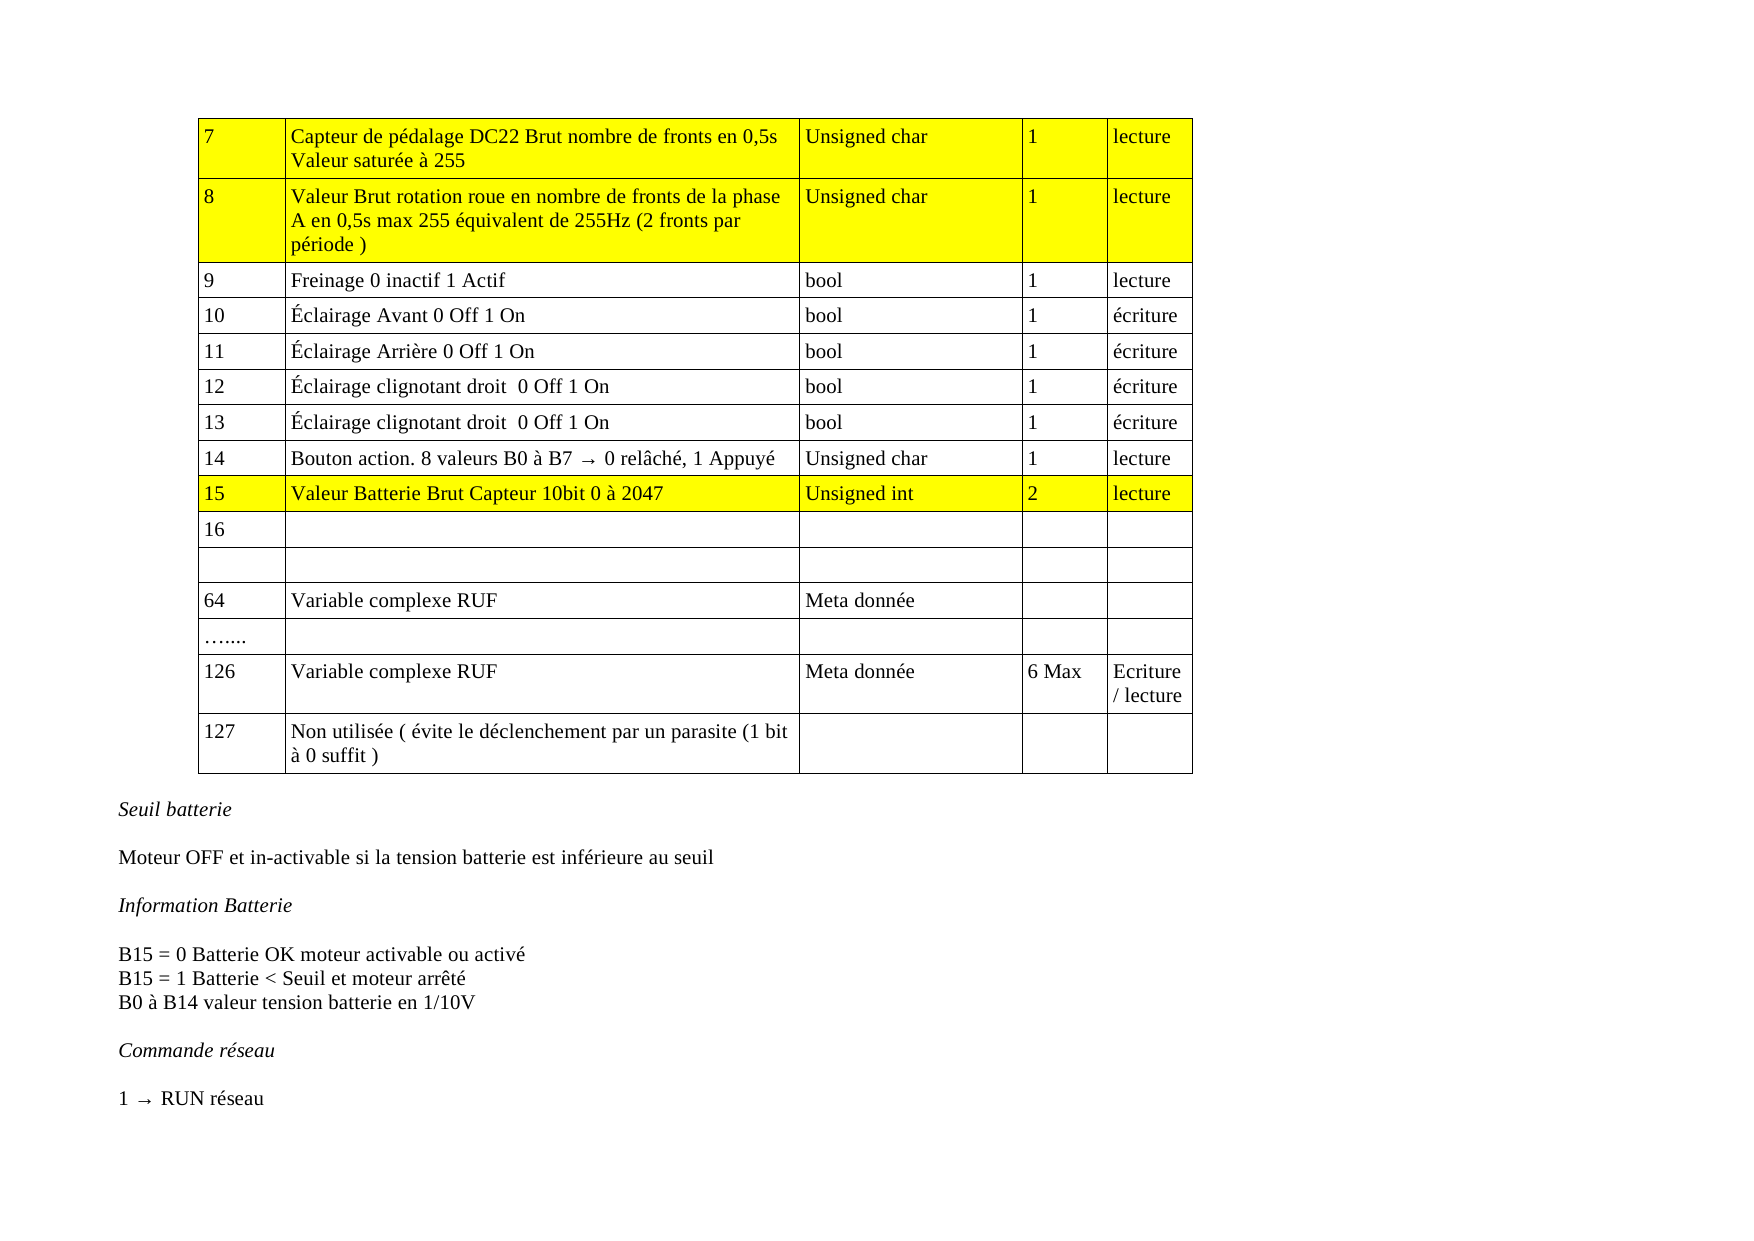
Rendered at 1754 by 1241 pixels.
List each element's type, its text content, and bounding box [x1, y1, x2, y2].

table_cell ….... [199, 619, 285, 653]
table_cell [286, 619, 799, 653]
table_cell [1108, 512, 1192, 547]
text B15 = 0 Batterie OK moteur activable ou activé [118, 941, 1636, 965]
table_cell lecture [1108, 263, 1192, 297]
table_cell [1023, 583, 1107, 618]
table_cell Unsigned int [800, 476, 1022, 511]
table_cell 14 [199, 441, 285, 475]
table_cell 16 [199, 512, 285, 547]
table_cell écriture [1108, 405, 1192, 440]
table_cell 2 [1023, 476, 1107, 511]
table_cell Valeur Batterie Brut Capteur 10bit 0 à 2047 [286, 476, 799, 511]
table_cell bool [800, 298, 1022, 333]
table_cell 9 [199, 263, 285, 297]
table_cell Bouton action. 8 valeurs B0 à B7 → 0 relâché, 1 Appuyé [286, 441, 799, 475]
text Seuil batterie [118, 797, 1636, 821]
table_cell Éclairage clignotant droit 0 Off 1 On [286, 405, 799, 440]
table_cell Unsigned char [800, 441, 1022, 475]
table_cell 11 [199, 334, 285, 368]
table_cell bool [800, 263, 1022, 297]
table_cell 127 [199, 714, 285, 773]
table_cell Meta donnée [800, 583, 1022, 618]
table_cell 1 [1023, 119, 1107, 178]
table_cell Ecriture/ lecture [1108, 655, 1192, 713]
table_cell lecture [1108, 476, 1192, 511]
table_cell [800, 512, 1022, 547]
table_cell écriture [1108, 334, 1192, 368]
table_cell Variable complexe RUF [286, 655, 799, 713]
table_cell écriture [1108, 298, 1192, 333]
table_cell [1108, 583, 1192, 618]
table_cell Éclairage Arrière 0 Off 1 On [286, 334, 799, 368]
table_cell Capteur de pédalage DC22 Brut nombre de fronts en 0,5s Valeur saturée à 255 [286, 119, 799, 178]
table_cell [800, 714, 1022, 773]
table_cell 64 [199, 583, 285, 618]
table_cell Unsigned char [800, 119, 1022, 178]
table_cell [286, 512, 799, 547]
table_cell 7 [199, 119, 285, 178]
text B0 à B14 valeur tension batterie en 1/10V [118, 989, 1636, 1013]
table_cell bool [800, 405, 1022, 440]
table_cell 15 [199, 476, 285, 511]
table_cell 1 [1023, 334, 1107, 368]
table_cell 1 [1023, 263, 1107, 297]
table_cell 1 [1023, 179, 1107, 262]
text Commande réseau [118, 1038, 1636, 1062]
table_cell 1 [1023, 370, 1107, 404]
table_cell 13 [199, 405, 285, 440]
table_cell [1023, 548, 1107, 582]
table_cell 126 [199, 655, 285, 713]
table_cell écriture [1108, 370, 1192, 404]
table_cell Unsigned char [800, 179, 1022, 262]
table_cell Valeur Brut rotation roue en nombre de fronts de la phase A en 0,5s max 255 équivalent de 255Hz (2 fronts par période ) [286, 179, 799, 262]
table_cell bool [800, 334, 1022, 368]
table_cell bool [800, 370, 1022, 404]
table_cell [1108, 714, 1192, 773]
table_cell lecture [1108, 179, 1192, 262]
table_cell [800, 548, 1022, 582]
table_cell 8 [199, 179, 285, 262]
table_cell Meta donnée [800, 655, 1022, 713]
table_cell Éclairage Avant 0 Off 1 On [286, 298, 799, 333]
table_cell [800, 619, 1022, 653]
table_cell [1023, 619, 1107, 653]
table_cell lecture [1108, 441, 1192, 475]
table_cell [1023, 512, 1107, 547]
table_cell Variable complexe RUF [286, 583, 799, 618]
table_cell [286, 548, 799, 582]
table_cell Non utilisée ( évite le déclenchement par un parasite (1 bit à 0 suffit ) [286, 714, 799, 773]
table_cell [1108, 619, 1192, 653]
table_cell 1 [1023, 298, 1107, 333]
table_cell [1023, 714, 1107, 773]
text B15 = 1 Batterie < Seuil et moteur arrêté [118, 965, 1636, 989]
table_cell [1108, 548, 1192, 582]
table_cell 1 [1023, 441, 1107, 475]
table_cell Éclairage clignotant droit 0 Off 1 On [286, 370, 799, 404]
text 1 → RUN réseau [118, 1086, 1636, 1110]
text Moteur OFF et in-activable si la tension batterie est inférieure au seuil [118, 845, 1636, 869]
table_cell 6 Max [1023, 655, 1107, 713]
text Information Batterie [118, 893, 1636, 917]
table_cell 1 [1023, 405, 1107, 440]
table_cell lecture [1108, 119, 1192, 178]
table_cell Freinage 0 inactif 1 Actif [286, 263, 799, 297]
table_cell 10 [199, 298, 285, 333]
table_cell 12 [199, 370, 285, 404]
table_cell [199, 548, 285, 582]
